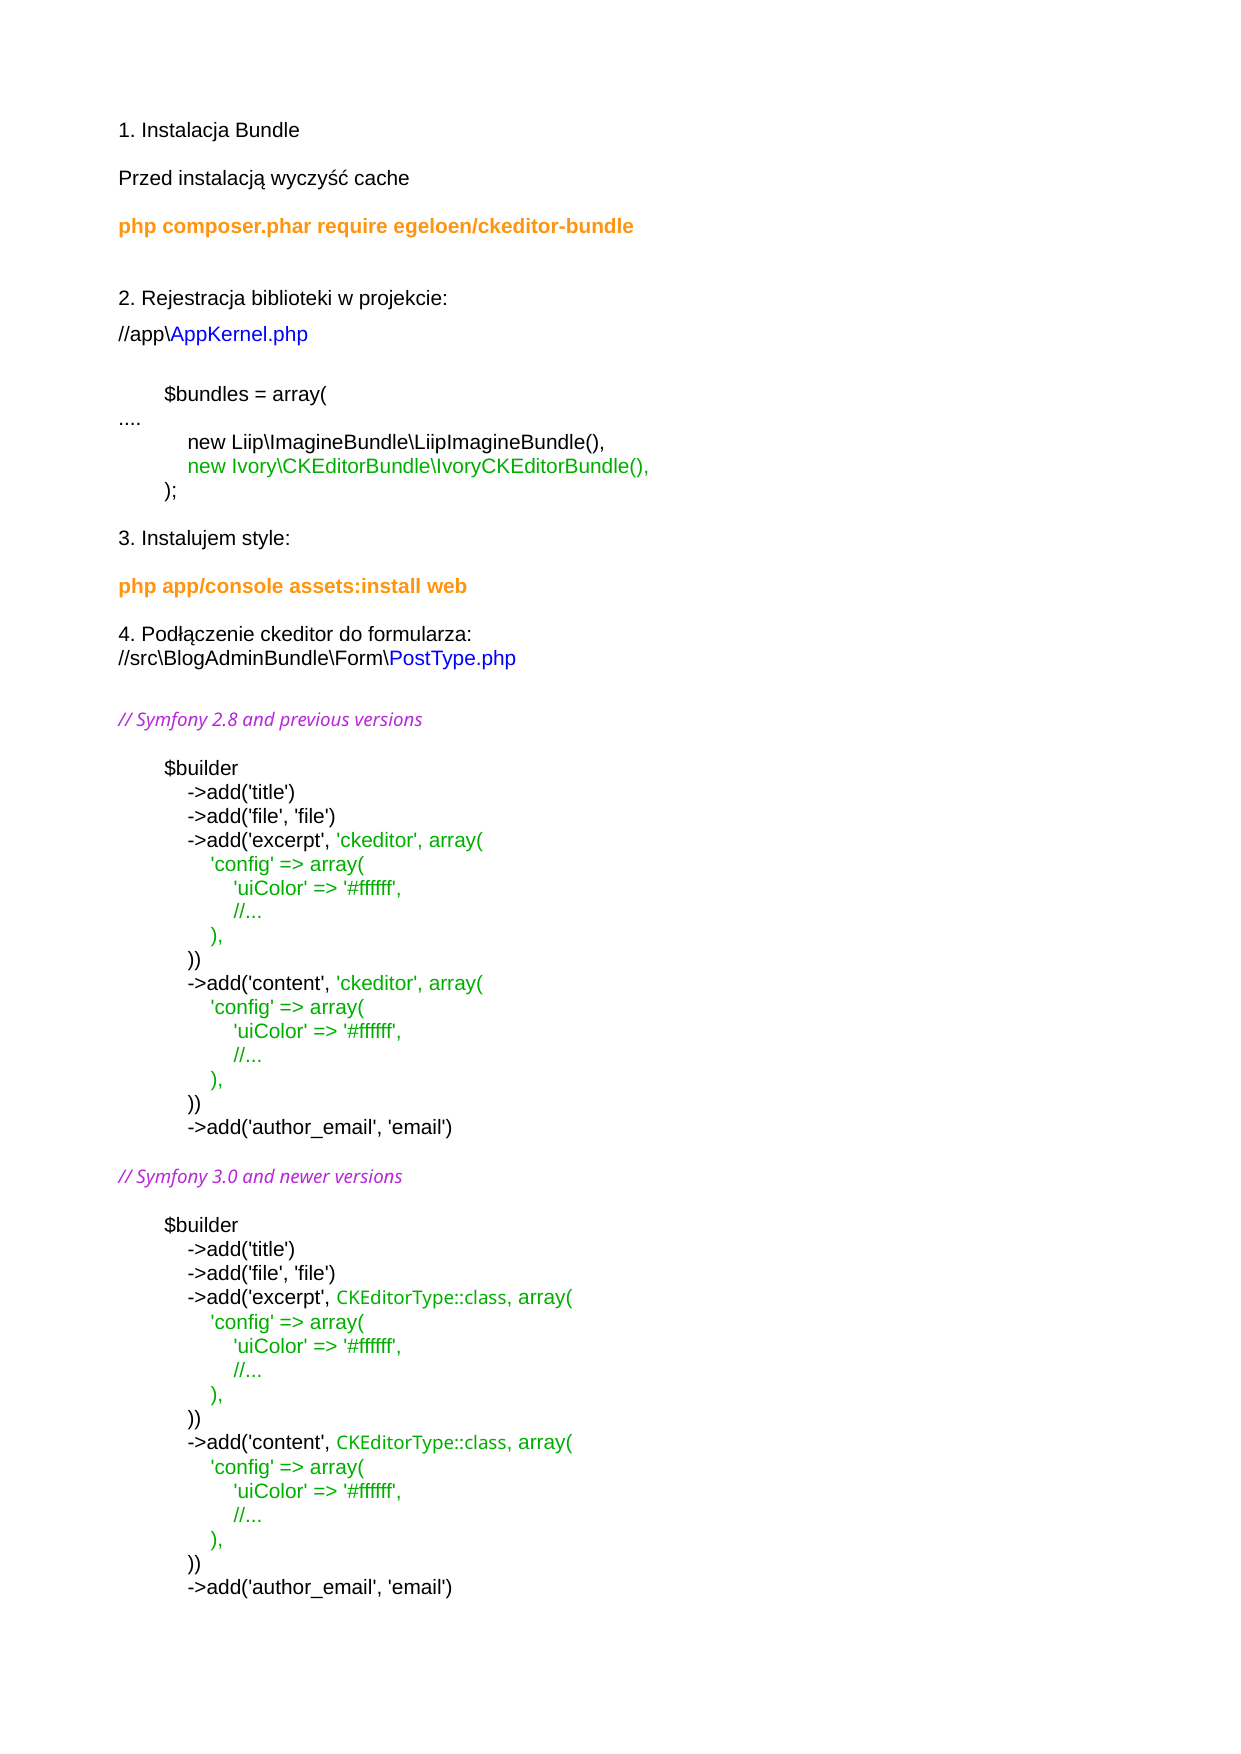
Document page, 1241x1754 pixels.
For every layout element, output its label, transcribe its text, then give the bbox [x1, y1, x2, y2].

text ), [118, 923, 1122, 947]
text // Symfony 3.0 and newer versions [118, 1163, 1122, 1188]
text new Ivory\CKEditorBundle\IvoryCKEditorBundle(), [118, 454, 1122, 478]
text 'config' => array( [118, 995, 1122, 1019]
text php app/console assets:install web [118, 574, 1122, 598]
text new Liip\ImagineBundle\LiipImagineBundle(), [118, 430, 1122, 454]
text ->add('author_email', 'email') [118, 1115, 1122, 1139]
text ->add('title') [118, 1236, 1122, 1260]
text // Symfony 2.8 and previous versions [118, 706, 1122, 732]
text )) [118, 1406, 1122, 1429]
text ->add('content', CKEditorType::class, array( [118, 1429, 1122, 1455]
text //src\BlogAdminBundle\Form\PostType.php [118, 646, 1122, 670]
text 'uiColor' => '#ffffff', [118, 875, 1122, 899]
text ->add('title') [118, 779, 1122, 803]
text Przed instalacją wyczyść cache [118, 166, 1122, 190]
text //... [118, 1043, 1122, 1067]
text 'config' => array( [118, 1455, 1122, 1479]
text ->add('author_email', 'email') [118, 1575, 1122, 1599]
text ), [118, 1382, 1122, 1406]
text //app\AppKernel.php [118, 322, 1122, 346]
text )) [118, 1551, 1122, 1575]
text $builder [118, 1212, 1122, 1236]
text ->add('file', 'file') [118, 1260, 1122, 1284]
text )) [118, 947, 1122, 971]
text ->add('file', 'file') [118, 803, 1122, 827]
text 1. Instalacja Bundle [118, 118, 1122, 142]
text 'config' => array( [118, 1310, 1122, 1334]
text 2. Rejestracja biblioteki w projekcie: [118, 286, 1122, 310]
text //... [118, 1503, 1122, 1527]
text 3. Instalujem style: [118, 526, 1122, 550]
text )) [118, 1091, 1122, 1115]
text ), [118, 1067, 1122, 1091]
text ->add('content', 'ckeditor', array( [118, 971, 1122, 995]
text //... [118, 899, 1122, 923]
text 'uiColor' => '#ffffff', [118, 1334, 1122, 1358]
text php composer.phar require egeloen/ckeditor-bundle [118, 214, 1122, 238]
text ); [118, 478, 1122, 502]
text 4. Podłączenie ckeditor do formularza: [118, 622, 1122, 646]
text $bundles = array( [118, 382, 1122, 406]
text ->add('excerpt', 'ckeditor', array( [118, 827, 1122, 851]
text 'uiColor' => '#ffffff', [118, 1019, 1122, 1043]
text 'config' => array( [118, 851, 1122, 875]
text .... [118, 406, 1122, 430]
text ->add('excerpt', CKEditorType::class, array( [118, 1284, 1122, 1310]
text //... [118, 1358, 1122, 1382]
text ), [118, 1527, 1122, 1551]
text $builder [118, 756, 1122, 779]
text 'uiColor' => '#ffffff', [118, 1479, 1122, 1503]
